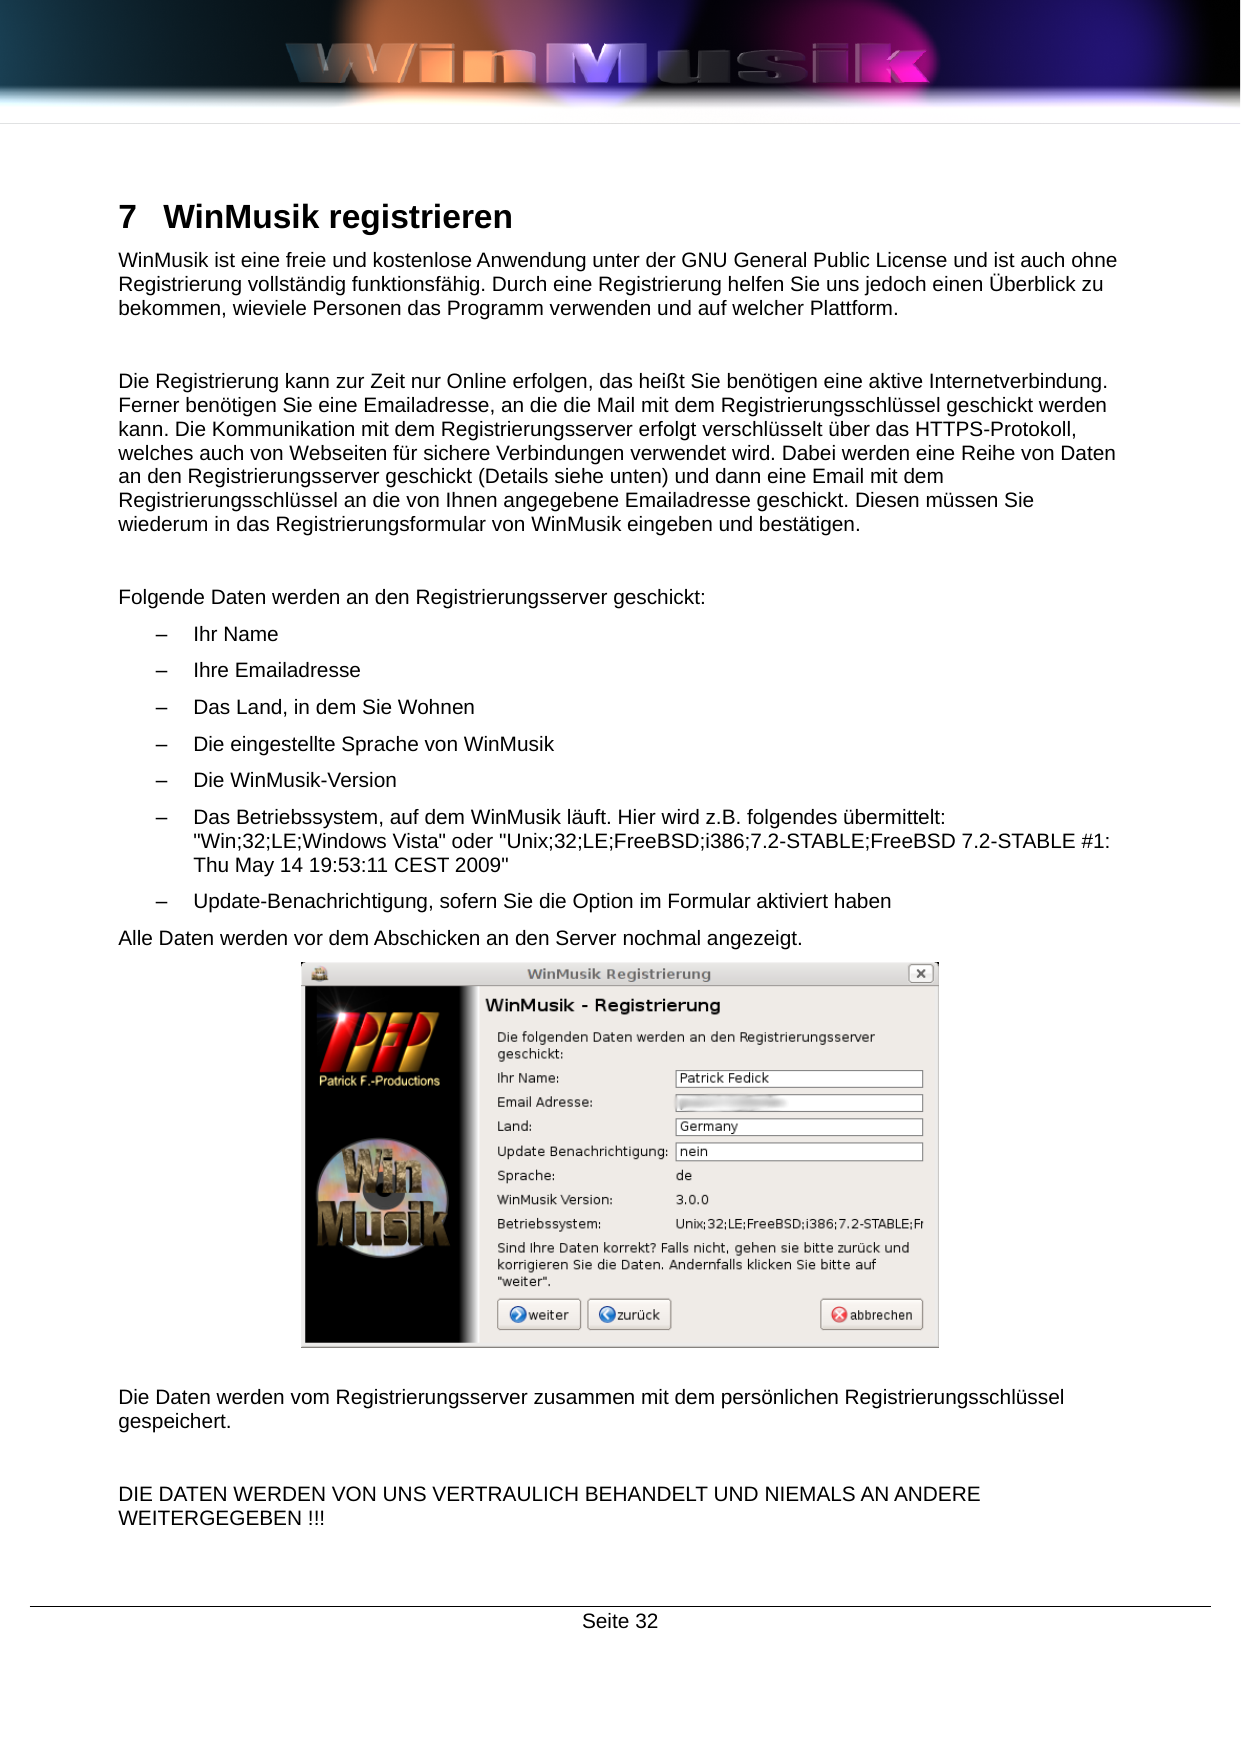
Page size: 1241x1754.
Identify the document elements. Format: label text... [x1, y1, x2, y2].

text Alle Daten werden vor dem Abschicken an den Server nochmal angezeigt. [118, 926, 1122, 949]
picture [301, 962, 939, 1348]
list Update-Benachrichtigung, sofern Sie die Option im Formular aktiviert haben [156, 889, 1122, 913]
list Ihr Name [156, 622, 1122, 646]
text WinMusik ist eine freie und kostenlose Anwendung unter der GNU General Public License und ist auch ohne Registrierung vollständig funktionsfähig. Durch eine Registrierung helfen Sie uns jedoch einen Überblick zu bekommen, wieviele Personen das Programm verwenden und auf welcher Plattform. [118, 248, 1122, 319]
text Folgende Daten werden an den Registrierungsserver geschickt: [118, 585, 1122, 609]
list Die WinMusik-Version [156, 768, 1122, 792]
list Das Betriebssystem, auf dem WinMusik läuft. Hier wird z.B. folgendes übermittelt: "Win;32;LE;Windows Vista" oder "Unix;32;LE;FreeBSD;i386;7.2-STABLE;FreeBSD 7.2-STABLE #1: Thu May 14 19:53:11 CEST 2009" [156, 804, 1122, 876]
text DIE DATEN WERDEN VON UNS VERTRAULICH BEHANDELT UND NIEMALS AN ANDERE WEITERGEGEBEN !!! [118, 1481, 1122, 1529]
subtitle WinMusik registrieren [118, 197, 1122, 235]
text Die Registrierung kann zur Zeit nur Online erfolgen, das heißt Sie benötigen eine aktive Internetverbindung. Ferner benötigen Sie eine Emailadresse, an die die Mail mit dem Registrierungsschlüssel geschickt werden kann. Die Kommunikation mit dem Registrierungsserver erfolgt verschlüsselt über das HTTPS-Protokoll, welches auch von Webseiten für sichere Verbindungen verwendet wird. Dabei werden eine Reihe von Daten an den Registrierungsserver geschickt (Details siehe unten) und dann eine Email mit dem Registrierungsschlüssel an die von Ihnen angegebene Emailadresse geschickt. Diesen müssen Sie wiederum in das Registrierungsformular von WinMusik eingeben und bestätigen. [118, 368, 1122, 536]
list Ihre Emailadresse [156, 658, 1122, 682]
list Das Land, in dem Sie Wohnen [156, 695, 1122, 719]
text Die Daten werden vom Registrierungsserver zusammen mit dem persönlichen Registrierungsschlüssel gespeichert. [118, 1384, 1122, 1432]
list Die eingestellte Sprache von WinMusik [156, 731, 1122, 755]
